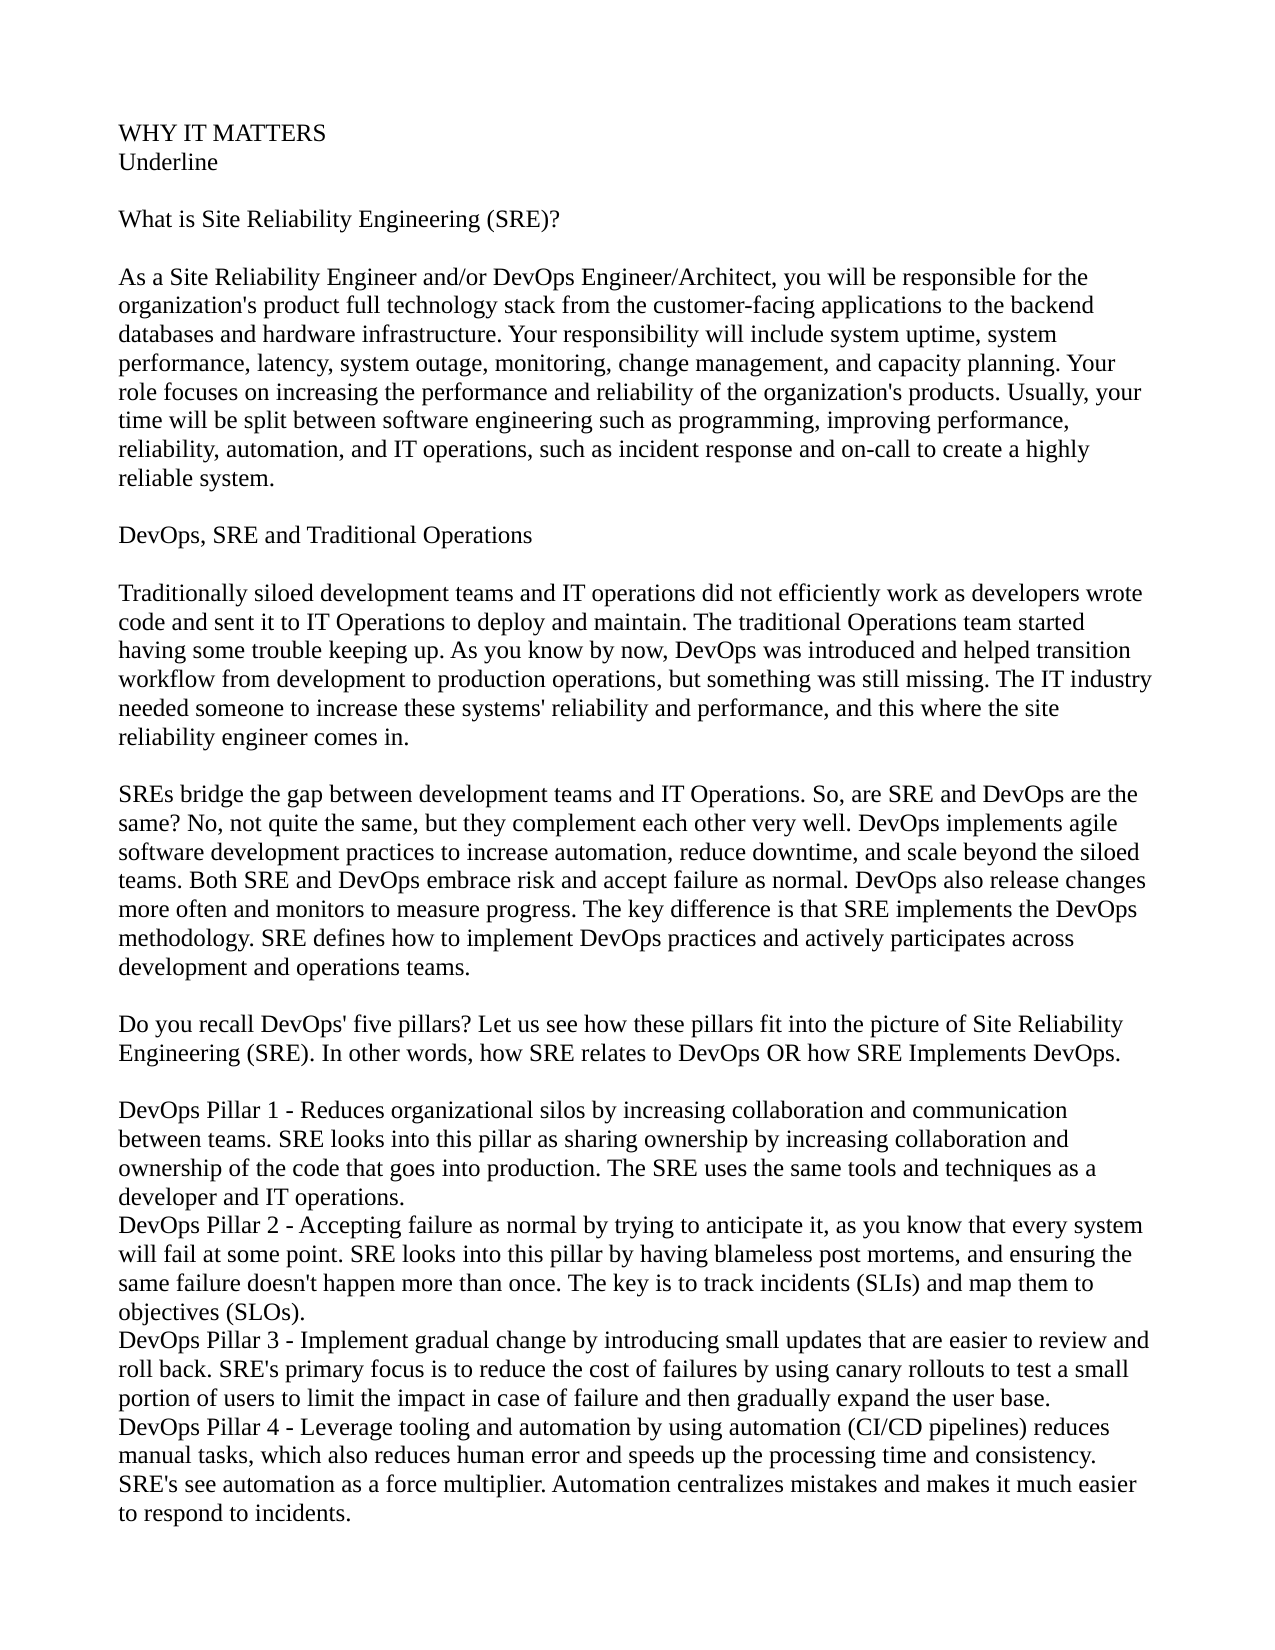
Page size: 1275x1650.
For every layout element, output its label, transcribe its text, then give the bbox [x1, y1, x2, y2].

text DevOps Pillar 3 - Implement gradual change by introducing small updates that are easier to review and roll back. SRE's primary focus is to reduce the cost of failures by using canary rollouts to test a small portion of users to limit the impact in case of failure and then gradually expand the user base. [118, 1326, 1157, 1412]
text What is Site Reliability Engineering (SRE)? [118, 204, 1157, 233]
text Do you recall DevOps' five pillars? Let us see how these pillars fit into the picture of Site Reliability Engineering (SRE). In other words, how SRE relates to DevOps OR how SRE Implements DevOps. [118, 1009, 1157, 1067]
text DevOps, SRE and Traditional Operations [118, 521, 1157, 549]
text SREs bridge the gap between development teams and IT Operations. So, are SRE and DevOps are the same? No, not quite the same, but they complement each other very well. DevOps implements agile software development practices to increase automation, reduce downtime, and scale beyond the siloed teams. Both SRE and DevOps embrace risk and accept failure as normal. DevOps also release changes more often and monitors to measure progress. The key difference is that SRE implements the DevOps methodology. SRE defines how to implement DevOps practices and actively participates across development and operations teams. [118, 779, 1157, 981]
text As a Site Reliability Engineer and/or DevOps Engineer/Architect, you will be responsible for the organization's product full technology stack from the customer-facing applications to the backend databases and hardware infrastructure. Your responsibility will include system uptime, system performance, latency, system outage, monitoring, change management, and capacity planning. Your role focuses on increasing the performance and reliability of the organization's products. Usually, your time will be split between software engineering such as programming, improving performance, reliability, automation, and IT operations, such as incident response and on-call to create a highly reliable system. [118, 262, 1157, 492]
text WHY IT MATTERS [118, 118, 1157, 147]
text DevOps Pillar 2 - Accepting failure as normal by trying to anticipate it, as you know that every system will fail at some point. SRE looks into this pillar by having blameless post mortems, and ensuring the same failure doesn't happen more than once. The key is to track incidents (SLIs) and map them to objectives (SLOs). [118, 1211, 1157, 1326]
text Underline [118, 147, 1157, 176]
text Traditionally siloed development teams and IT operations did not efficiently work as developers wrote code and sent it to IT Operations to deploy and maintain. The traditional Operations team started having some trouble keeping up. As you know by now, DevOps was introduced and helped transition workflow from development to production operations, but something was still missing. The IT industry needed someone to increase these systems' reliability and performance, and this where the site reliability engineer comes in. [118, 578, 1157, 751]
text DevOps Pillar 4 - Leverage tooling and automation by using automation (CI/CD pipelines) reduces manual tasks, which also reduces human error and speeds up the processing time and consistency. SRE's see automation as a force multiplier. Automation centralizes mistakes and makes it much easier to respond to incidents. [118, 1412, 1157, 1527]
text DevOps Pillar 1 - Reduces organizational silos by increasing collaboration and communication between teams. SRE looks into this pillar as sharing ownership by increasing collaboration and ownership of the code that goes into production. The SRE uses the same tools and techniques as a developer and IT operations. [118, 1096, 1157, 1211]
